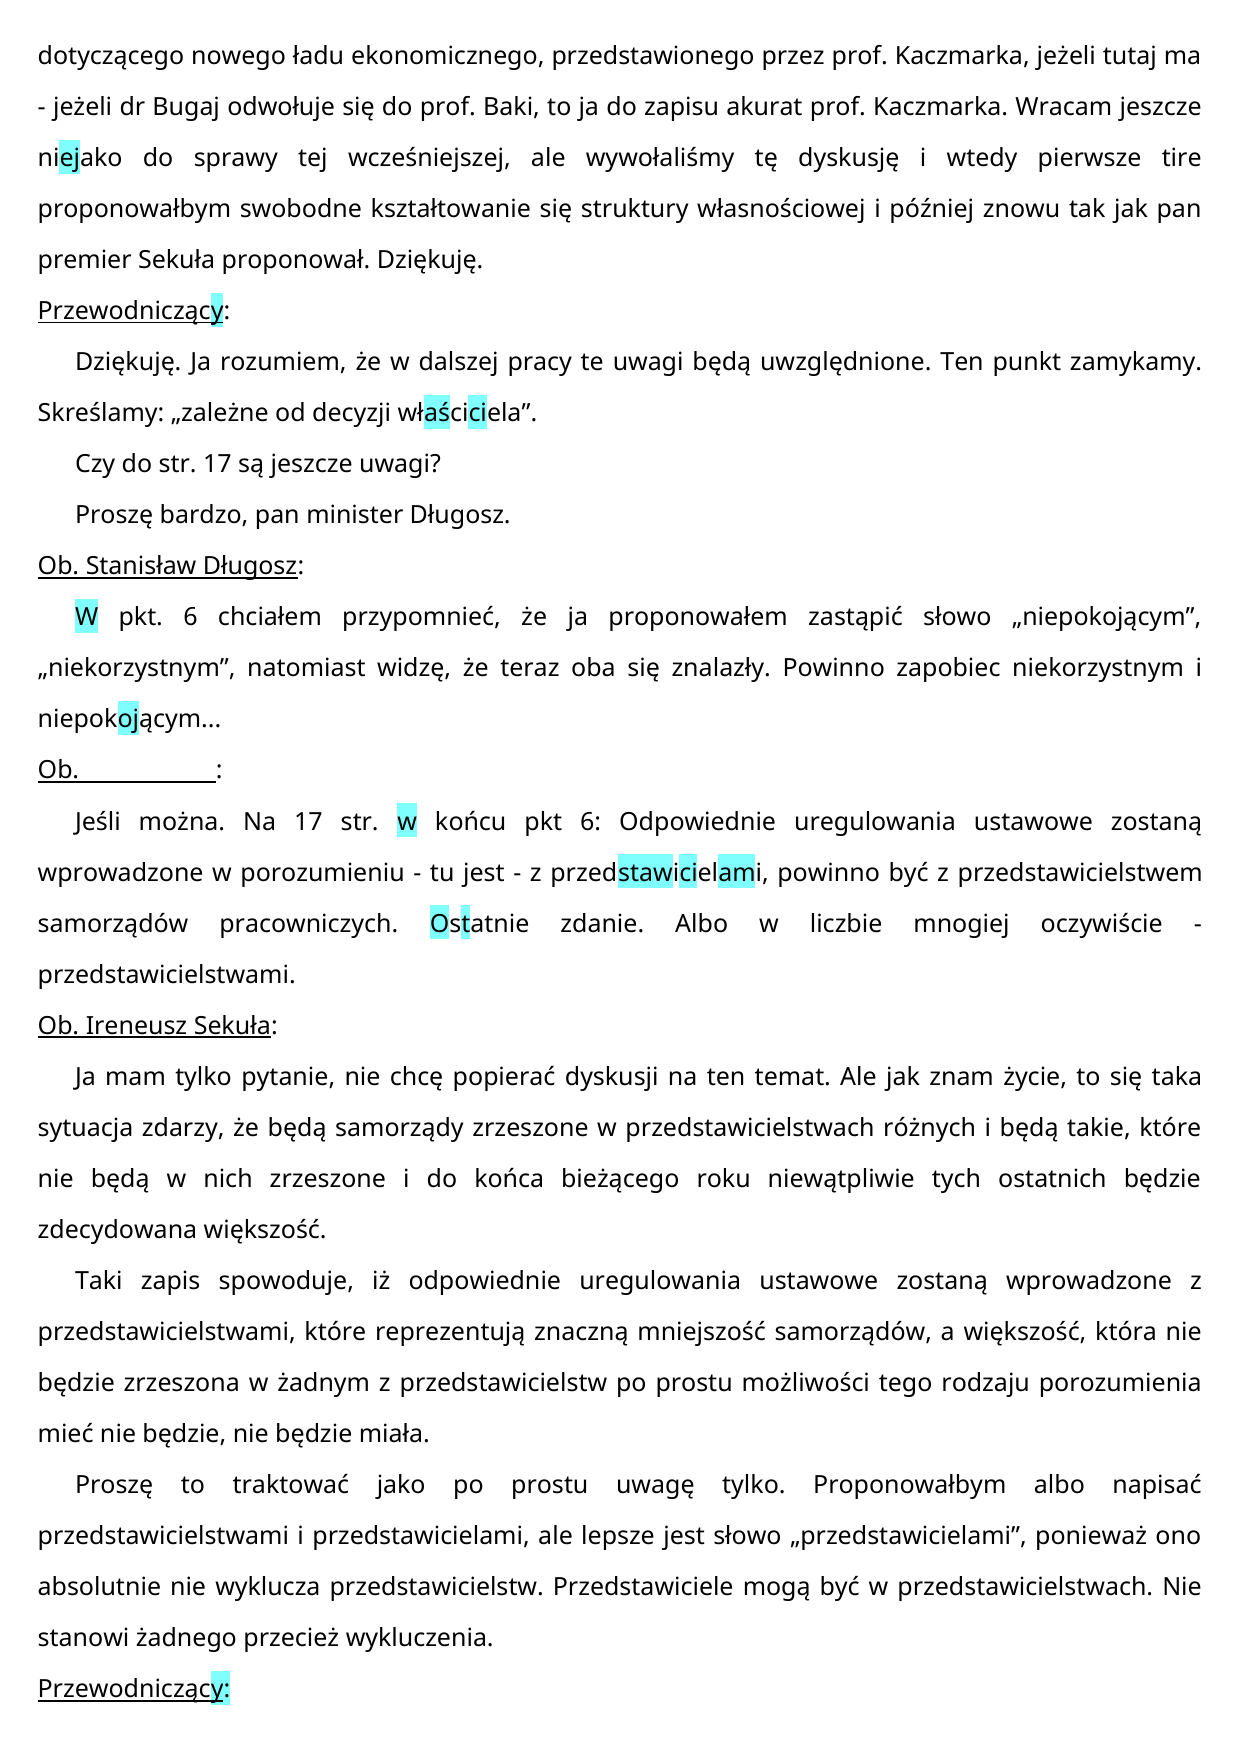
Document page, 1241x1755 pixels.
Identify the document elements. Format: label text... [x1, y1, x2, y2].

text Taki zapis spowoduje, iż odpowiednie uregulowania ustawowe zostaną wprowadzone z przedstawicielstwami, które reprezentują znaczną mniejszość samorządów, a większość, która nie będzie zrzeszona w żadnym z przedstawicielstw po prostu możliwości tego rodzaju porozumienia mieć nie będzie, nie będzie miała. [37, 1262, 1203, 1450]
text Jeśli można. Na 17 str. w końcu pkt 6: Odpowiednie uregulowania ustawowe zostaną wprowadzone w porozumieniu - tu jest - z przedstawicielami, powinno być z przedstawicielstwem samorządów pracowniczych. Ostatnie zdanie. Albo w liczbie mnogiej oczywiście - przedstawicielstwami. [37, 803, 1203, 990]
text Ob. Stanisław Długosz: [37, 548, 1203, 582]
text Proszę to traktować jako po prostu uwagę tylko. Proponowałbym albo napisać przedstawicielstwami i przedstawicielami, ale lepsze jest słowo „przedstawicielami”, ponieważ ono absolutnie nie wyklucza przedstawicielstw. Przedstawiciele mogą być w przedstawicielstwach. Nie stanowi żadnego przecież wykluczenia. [37, 1467, 1203, 1654]
text dotyczącego nowego ładu ekonomicznego, przedstawionego przez prof. Kaczmarka, jeżeli tutaj ma - jeżeli dr Bugaj odwołuje się do prof. Baki, to ja do zapisu akurat prof. Kaczmarka. Wracam jeszcze niejako do sprawy tej wcześniejszej, ale wywołaliśmy tę dyskusję i wtedy pierwsze tire proponowałbym swobodne kształtowanie się struktury własnościowej i później znowu tak jak pan premier Sekuła proponował. Dziękuję. [37, 37, 1203, 276]
text Czy do str. 17 są jeszcze uwagi? [37, 446, 1203, 480]
text Przewodniczący: [37, 293, 1203, 327]
text Przewodniczący: [37, 1671, 1203, 1705]
text W pkt. 6 chciałem przypomnieć, że ja proponowałem zastąpić słowo „niepokojącym”, „niekorzystnym”, natomiast widzę, że teraz oba się znalazły. Powinno zapobiec niekorzystnym i niepokojącym... [37, 599, 1203, 735]
text Proszę bardzo, pan minister Długosz. [37, 497, 1203, 531]
text Ob. : [37, 752, 1203, 786]
text Ja mam tylko pytanie, nie chcę popierać dyskusji na ten temat. Ale jak znam życie, to się taka sytuacja zdarzy, że będą samorządy zrzeszone w przedstawicielstwach różnych i będą takie, które nie będą w nich zrzeszone i do końca bieżącego roku niewątpliwie tych ostatnich będzie zdecydowana większość. [37, 1058, 1203, 1246]
text Dziękuję. Ja rozumiem, że w dalszej pracy te uwagi będą uwzględnione. Ten punkt zamykamy. Skreślamy: „zależne od decyzji właściciela”. [37, 344, 1203, 429]
text Ob. Ireneusz Sekuła: [37, 1007, 1203, 1041]
